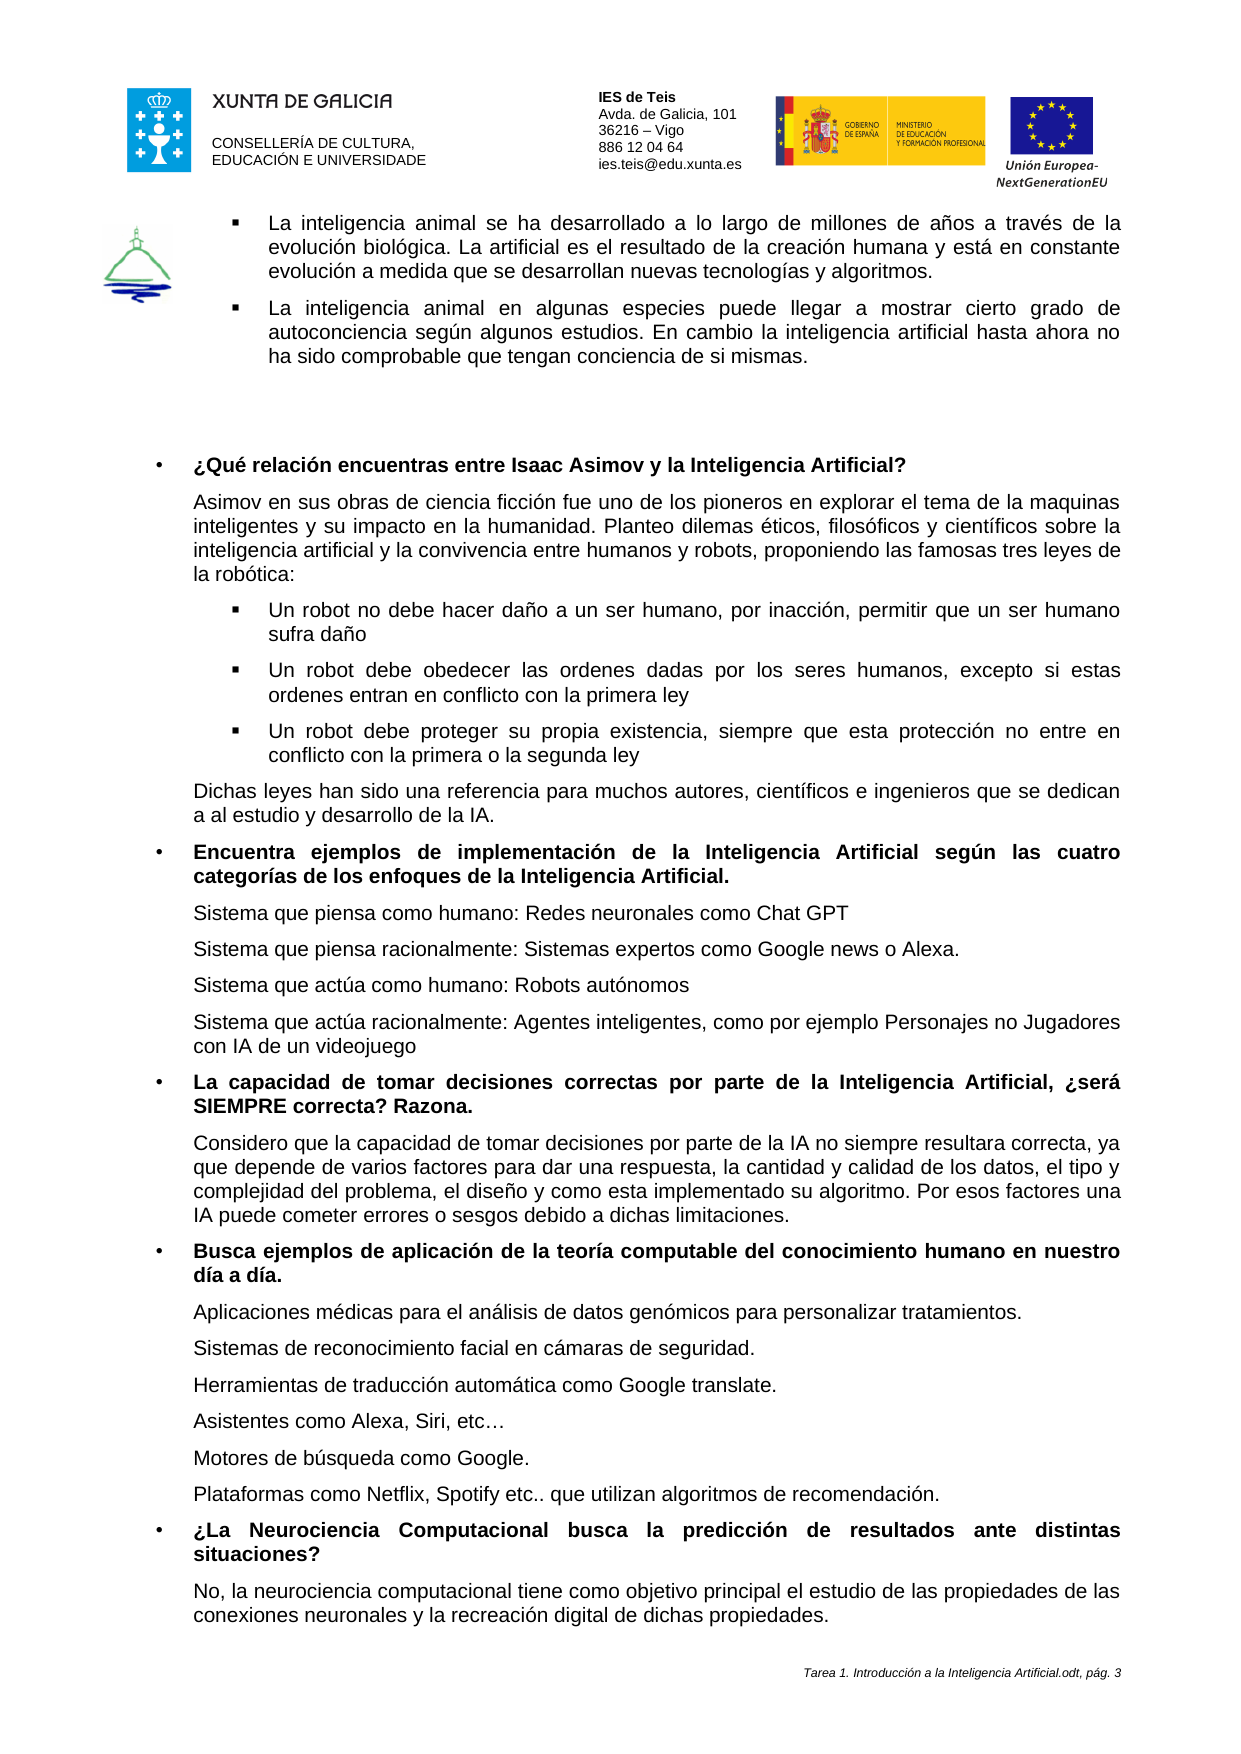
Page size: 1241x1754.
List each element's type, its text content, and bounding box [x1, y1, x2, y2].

text Aplicaciones médicas para el análisis de datos genómicos para personalizar tratamientos. [193, 1299, 1122, 1323]
text Sistemas de reconocimiento facial en cámaras de seguridad. [193, 1336, 1122, 1360]
text Considero que la capacidad de tomar decisiones por parte de la IA no siempre resultara correcta, ya que depende de varios factores para dar una respuesta, la cantidad y calidad de los datos, el tipo y complejidad del problema, el diseño y como esta implementado su algoritmo. Por esos factores una IA puede cometer errores o sesgos debido a dichas limitaciones. [193, 1131, 1122, 1226]
text Sistema que piensa racionalmente: Sistemas expertos como Google news o Alexa. [193, 937, 1122, 961]
text Asistentes como Alexa, Siri, etc… [193, 1409, 1122, 1433]
list Busca ejemplos de aplicación de la teoría computable del conocimiento humano en nuestro día a día. [156, 1239, 1122, 1287]
text Asimov en sus obras de ciencia ficción fue uno de los pioneros en explorar el tema de la maquinas inteligentes y su impacto en la humanidad. Planteo dilemas éticos, filosóficos y científicos sobre la inteligencia artificial y la convivencia entre humanos y robots, proponiendo las famosas tres leyes de la robótica: [193, 489, 1122, 585]
text Motores de búsqueda como Google. [193, 1445, 1122, 1469]
list Un robot debe obedecer las ordenes dadas por los seres humanos, excepto si estas ordenes entran en conflicto con la primera ley [231, 658, 1122, 706]
list Encuentra ejemplos de implementación de la Inteligencia Artificial según las cuatro categorías de los enfoques de la Inteligencia Artificial. [156, 840, 1122, 888]
text No, la neurociencia computacional tiene como objetivo principal el estudio de las propiedades de las conexiones neuronales y la recreación digital de dichas propiedades. [193, 1579, 1122, 1627]
text Herramientas de traducción automática como Google translate. [193, 1372, 1122, 1396]
text Dichas leyes han sido una referencia para muchos autores, científicos e ingenieros que se dedican a al estudio y desarrollo de la IA. [193, 779, 1122, 827]
list La inteligencia animal se ha desarrollado a lo largo de millones de años a través de la evolución biológica. La artificial es el resultado de la creación humana y está en constante evolución a medida que se desarrollan nuevas tecnologías y algoritmos. [231, 211, 1122, 283]
text Sistema que actúa como humano: Robots autónomos [193, 973, 1122, 997]
list ¿La Neurociencia Computacional busca la predicción de resultados ante distintas situaciones? [156, 1518, 1122, 1566]
text Sistema que actúa racionalmente: Agentes inteligentes, como por ejemplo Personajes no Jugadores con IA de un videojuego [193, 1010, 1122, 1058]
list Un robot no debe hacer daño a un ser humano, por inacción, permitir que un ser humano sufra daño [231, 598, 1122, 646]
list La inteligencia animal en algunas especies puede llegar a mostrar cierto grado de autoconciencia según algunos estudios. En cambio la inteligencia artificial hasta ahora no ha sido comprobable que tengan conciencia de si mismas. [231, 296, 1122, 367]
list Un robot debe proteger su propia existencia, siempre que esta protección no entre en conflicto con la primera o la segunda ley [231, 719, 1122, 767]
list ¿Qué relación encuentras entre Isaac Asimov y la Inteligencia Artificial? [156, 453, 1122, 477]
text Sistema que piensa como humano: Redes neuronales como Chat GPT [193, 900, 1122, 924]
text Plataformas como Netflix, Spotify etc.. que utilizan algoritmos de recomendación. [193, 1482, 1122, 1506]
list La capacidad de tomar decisiones correctas por parte de la Inteligencia Artificial, ¿será SIEMPRE correcta? Razona. [156, 1070, 1122, 1118]
